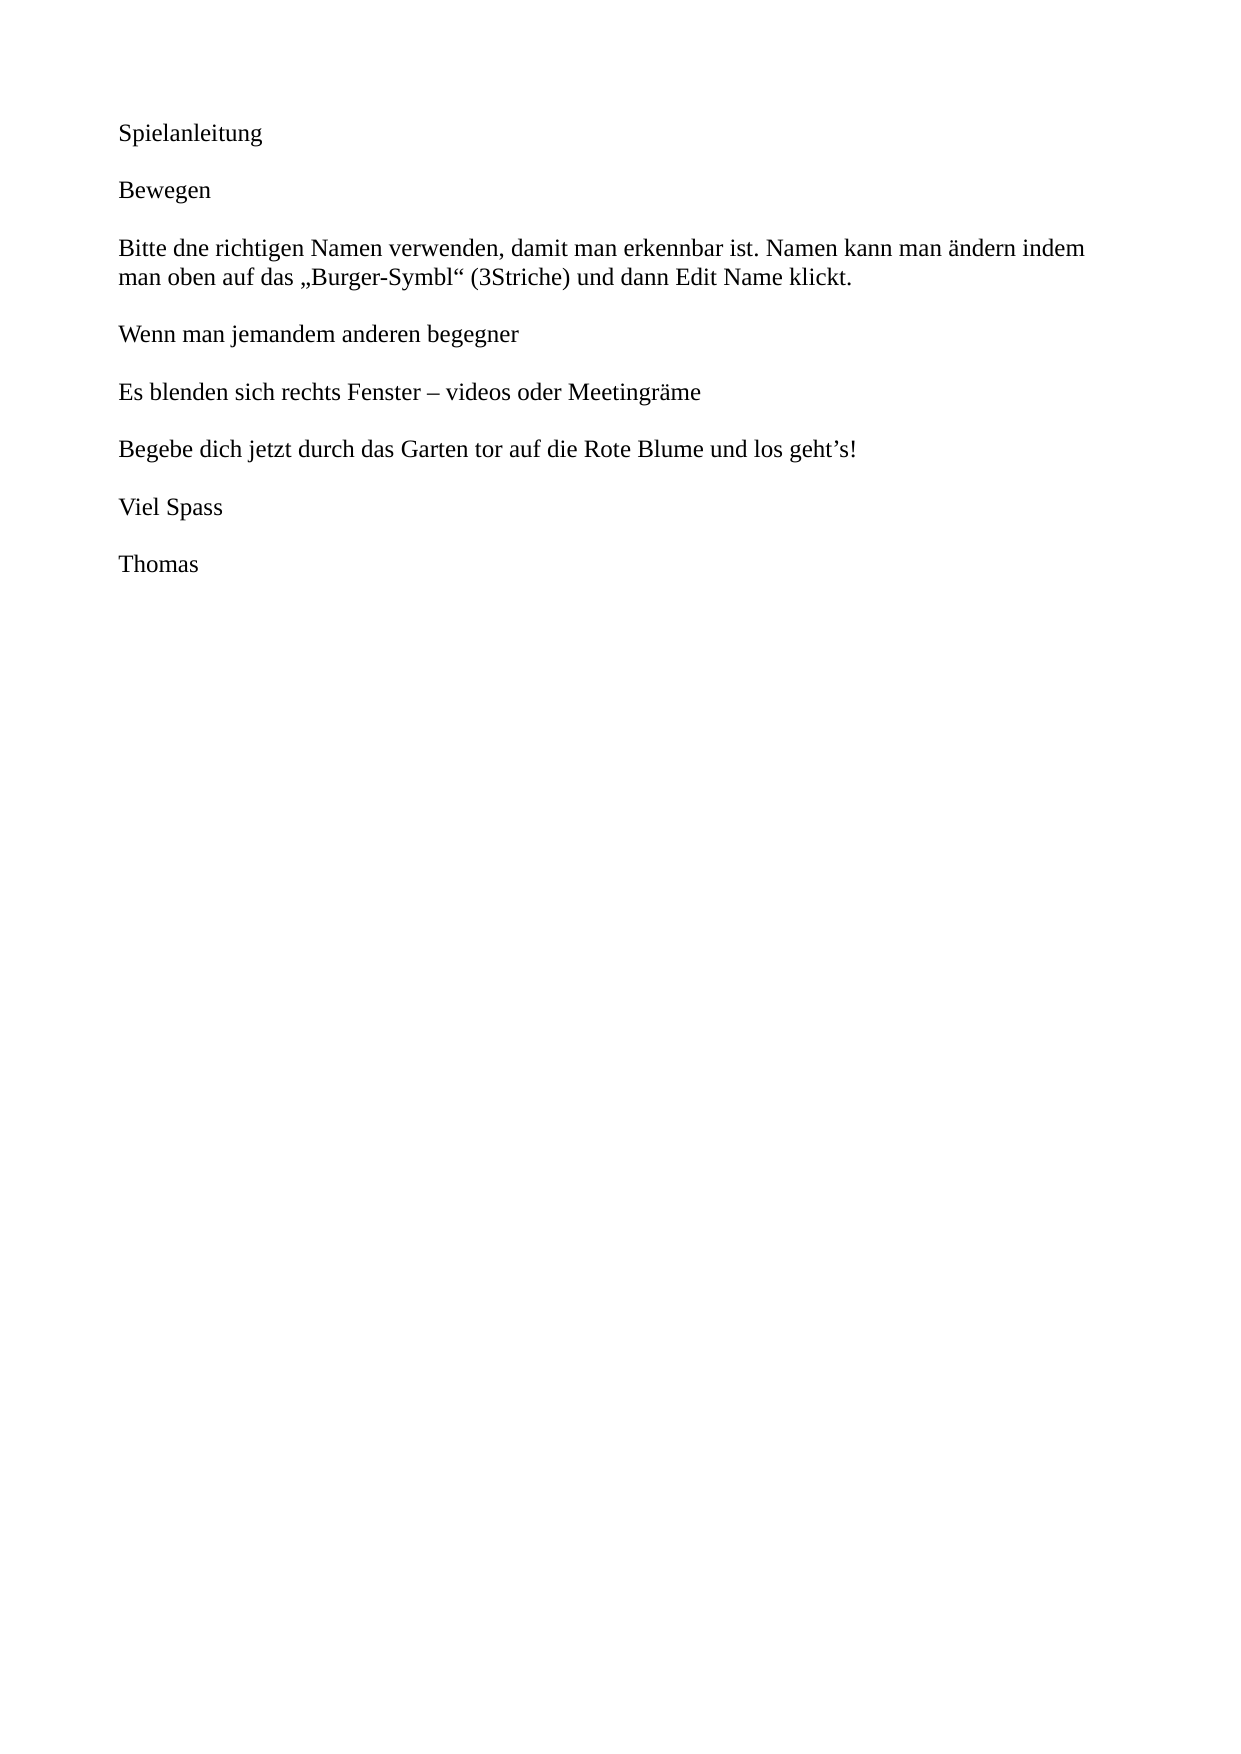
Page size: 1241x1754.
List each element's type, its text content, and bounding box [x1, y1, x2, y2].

text Viel Spass [118, 492, 1122, 521]
text Es blenden sich rechts Fenster – videos oder Meetingräme [118, 377, 1122, 406]
text Spielanleitung [118, 118, 1122, 147]
text Begebe dich jetzt durch das Garten tor auf die Rote Blume und los geht’s! [118, 434, 1122, 463]
text Wenn man jemandem anderen begegner [118, 319, 1122, 348]
text Bewegen [118, 176, 1122, 204]
text Bitte dne richtigen Namen verwenden, damit man erkennbar ist. Namen kann man ändern indem man oben auf das „Burger-Symbl“ (3Striche) und dann Edit Name klickt. [118, 233, 1122, 291]
text Thomas [118, 549, 1122, 578]
